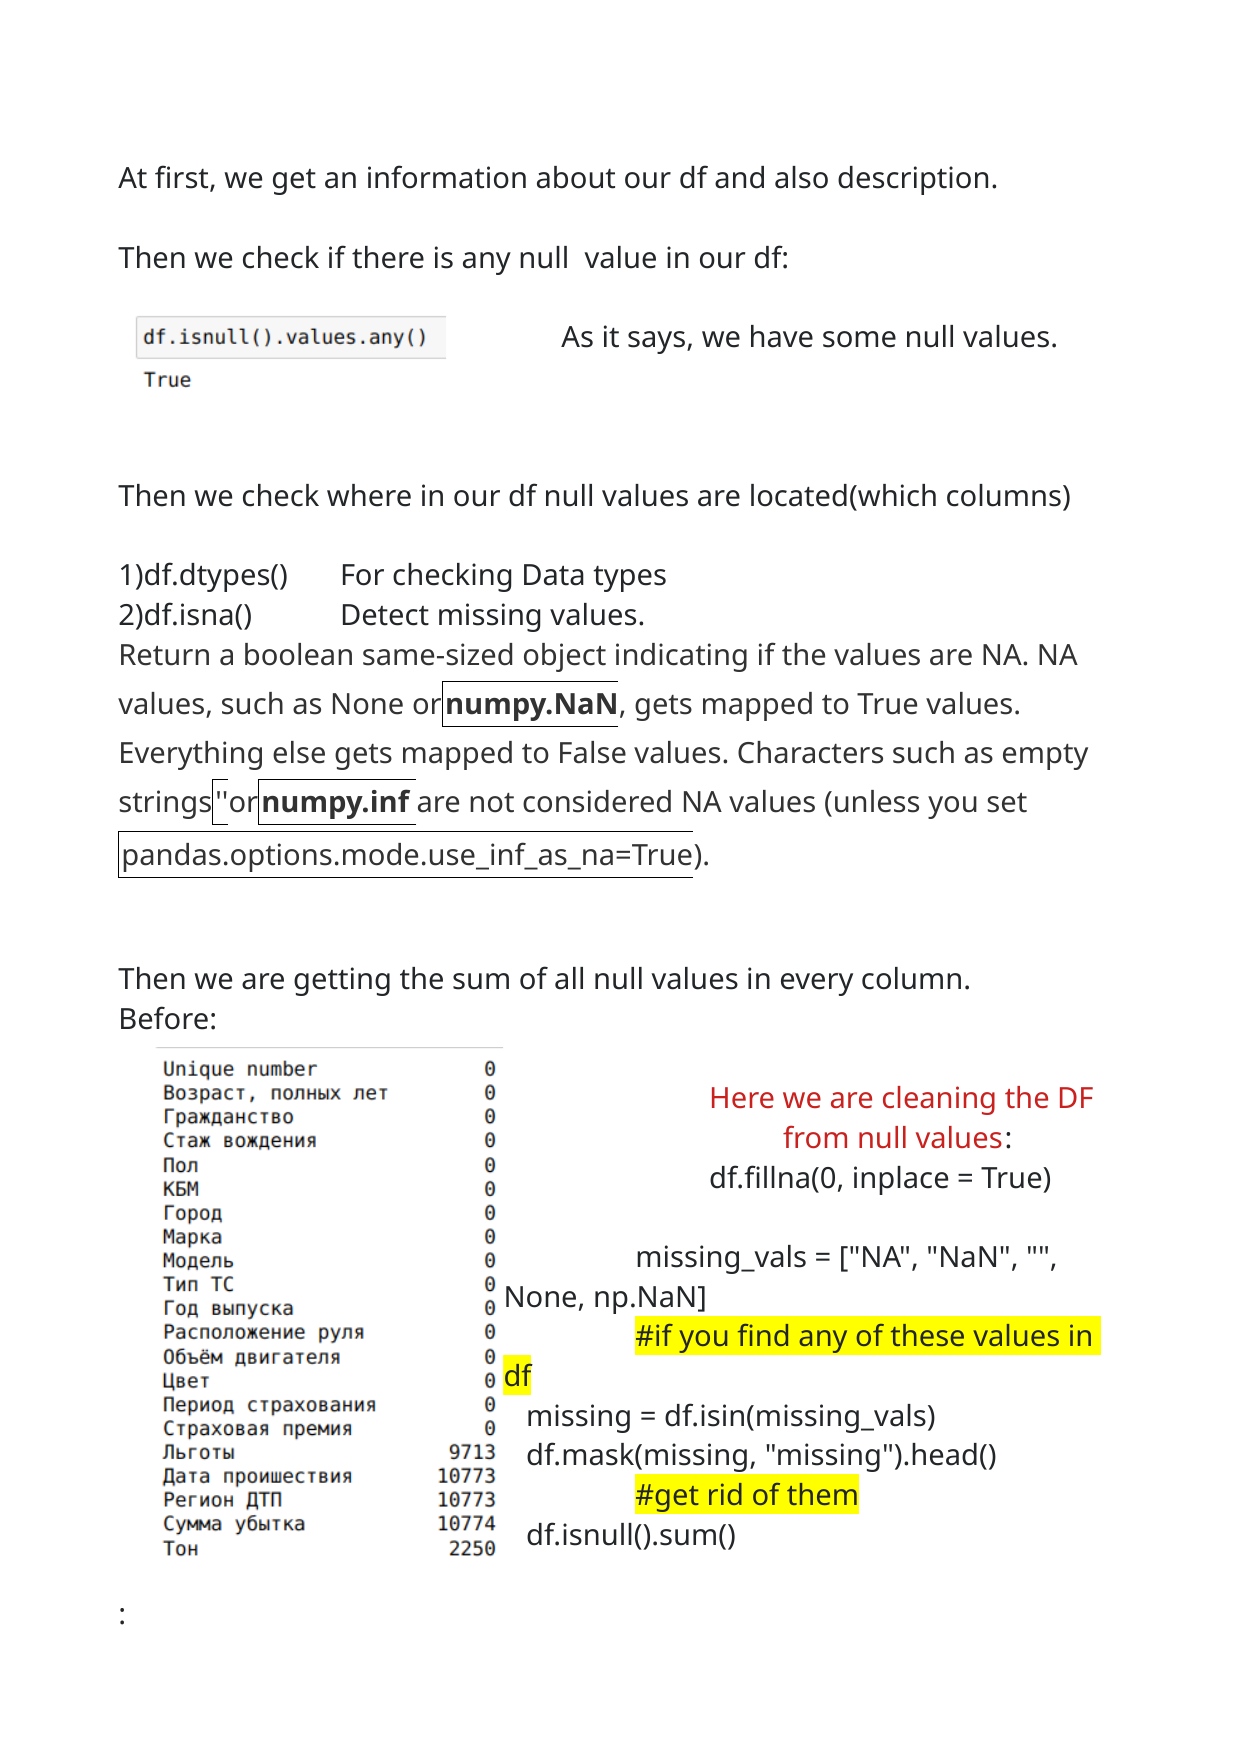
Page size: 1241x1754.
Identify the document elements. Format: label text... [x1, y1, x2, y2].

text [118, 1435, 154, 1474]
text 1)df.dtypes() For checking Data types [118, 555, 1122, 594]
picture [126, 301, 447, 402]
text [118, 1077, 154, 1157]
text As it says, we have some null values. [118, 317, 1122, 475]
text df.mask(missing, "missing").head() [504, 1435, 1122, 1474]
text [118, 1157, 154, 1197]
text Then we check if there is any null value in our df: [118, 237, 1122, 277]
text 2)df.isna() Detect missing values. [118, 594, 1122, 634]
text : [118, 1593, 1122, 1633]
picture [154, 1047, 504, 1563]
text Then we check where in our df null values are located(which columns) [118, 475, 1122, 515]
text At first, we get an information about our df and also description. [118, 158, 1122, 197]
text Here we are cleaning the DF from null values : [504, 1077, 1122, 1157]
text #get rid of them [504, 1474, 1122, 1514]
text [118, 1514, 154, 1554]
text Return a boolean same-sized object indicating if the values are NA. NA values, such as None ornumpy.NaN, gets mapped to True values. Everything else gets mapped to False values. Characters such as empty strings''ornumpy.inf are not considered NA values (unless you set pandas.options.mode.use_inf_as_na=True). [118, 634, 1122, 877]
text missing_vals = ["NA", "NaN", "", None, np.NaN] [504, 1236, 1122, 1316]
text [118, 1316, 154, 1395]
text [118, 1236, 154, 1316]
text Before: [118, 998, 1122, 1038]
text Then we are getting the sum of all null values in every column. [118, 958, 1122, 998]
text df.isnull().sum() [504, 1514, 1122, 1554]
text df.fillna(0, inplace = True) [504, 1157, 1122, 1197]
text missing = df.isin(missing_vals) [504, 1395, 1122, 1435]
text [118, 1395, 154, 1435]
text #if you find any of these values in df [504, 1316, 1122, 1395]
text [118, 1474, 154, 1514]
